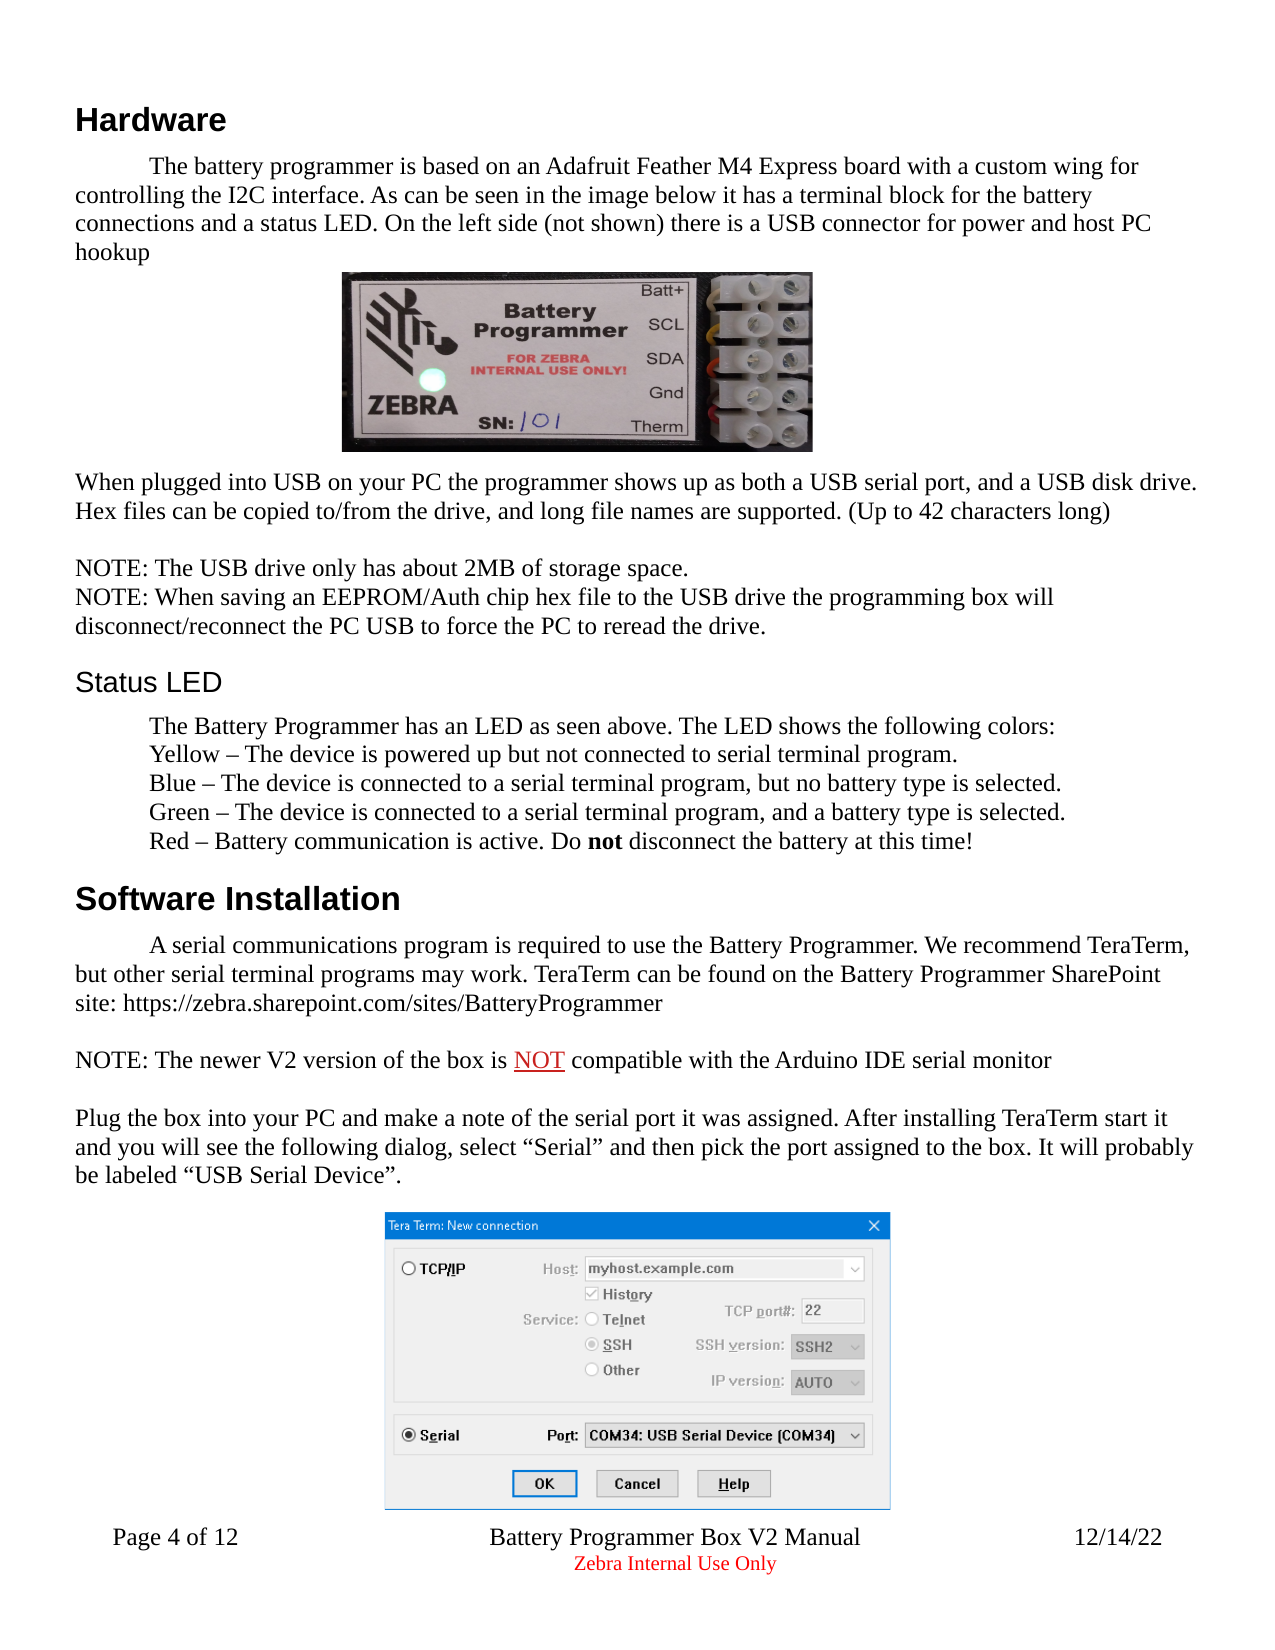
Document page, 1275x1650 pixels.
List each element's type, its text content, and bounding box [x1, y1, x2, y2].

picture [384, 1212, 891, 1510]
subtitle NOTE: The newer V2 version of the box is NOT compatible with the Arduino IDE serial monitor [75, 1045, 1200, 1074]
subtitle The battery programmer is based on an Adafruit Feather M4 Express board with a custom wing for controlling the I2C interface. As can be seen in the image below it has a terminal block for the battery connections and a status LED. On the left side (not shown) there is a USB connector for power and host PC hookup [75, 151, 1200, 266]
subtitle Green – The device is connected to a serial terminal program, and a battery type is selected. [75, 797, 1200, 826]
subtitle NOTE: When saving an EEPROM/Auth chip hex file to the USB drive the programming box will disconnect/reconnect the PC USB to force the PC to reread the drive. [75, 582, 1200, 640]
subtitle Plug the box into your PC and make a note of the serial port it was assigned. After installing TeraTerm start it and you will see the following dialog, select “Serial” and then pick the port assigned to the box. It will probably be labeled “USB Serial Device”. [75, 1103, 1200, 1189]
subtitle Software Installation [75, 879, 1200, 918]
subtitle Blue – The device is connected to a serial terminal program, but no battery type is selected. [75, 768, 1200, 797]
subtitle NOTE: The USB drive only has about 2MB of storage space. [75, 553, 1200, 582]
subtitle Status LED [75, 665, 1200, 698]
subtitle Red – Battery communication is active. Do not disconnect the battery at this time! [75, 826, 1200, 854]
subtitle A serial communications program is required to use the Battery Programmer. We recommend TeraTerm, but other serial terminal programs may work. TeraTerm can be found on the Battery Programmer SharePoint site: https://zebra.sharepoint.com/sites/BatteryProgrammer [75, 930, 1200, 1017]
subtitle When plugged into USB on your PC the programmer shows up as both a USB serial port, and a USB disk drive. Hex files can be copied to/from the drive, and long file names are supported. (Up to 42 characters long) [75, 467, 1200, 525]
picture [341, 272, 813, 452]
subtitle Yellow – The device is powered up but not connected to serial terminal program. [75, 739, 1200, 768]
subtitle The Battery Programmer has an LED as seen above. The LED shows the following colors: [75, 711, 1200, 739]
subtitle Hardware [75, 100, 1200, 138]
